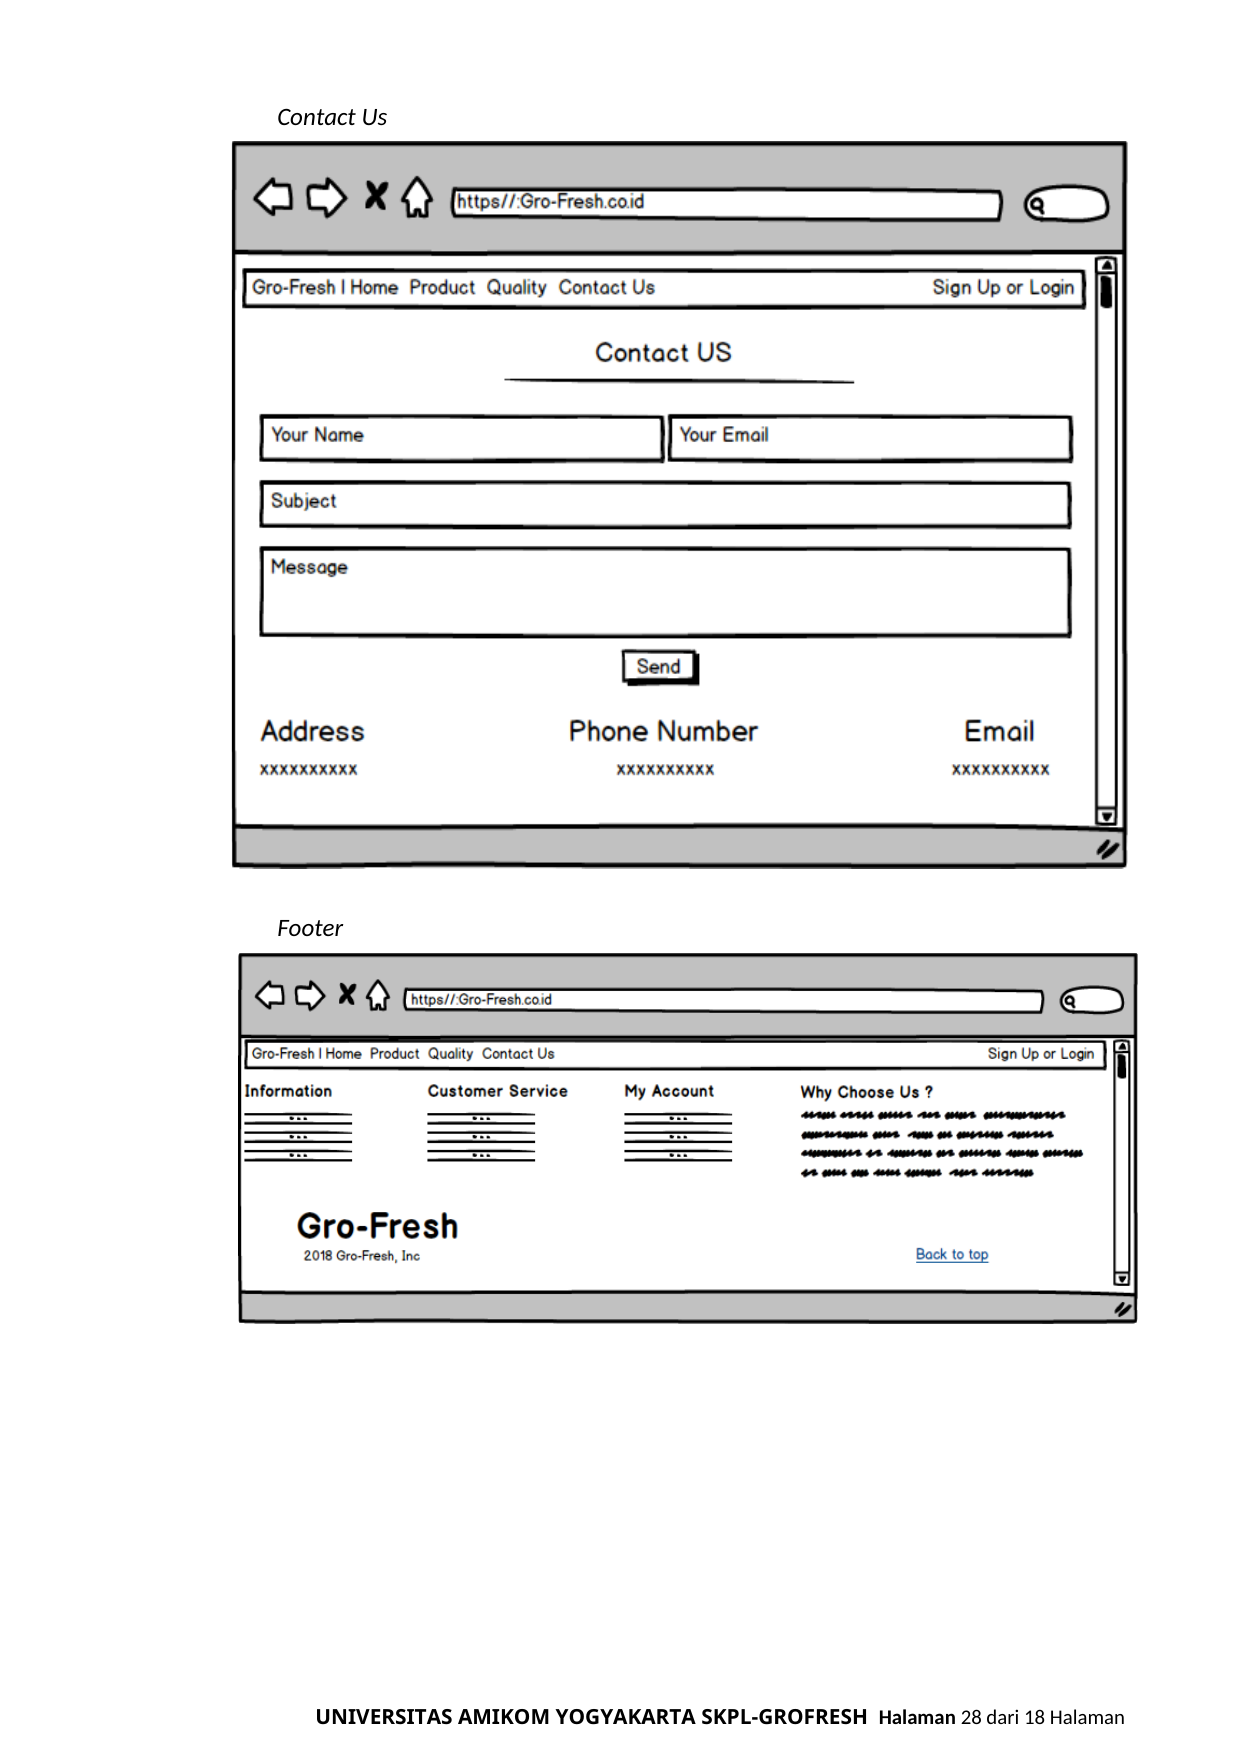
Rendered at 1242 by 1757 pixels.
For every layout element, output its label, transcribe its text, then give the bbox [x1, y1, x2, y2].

picture [238, 953, 1138, 1324]
text Footer [277, 920, 1125, 941]
text Contact Us [277, 108, 1125, 129]
picture [231, 141, 1128, 869]
